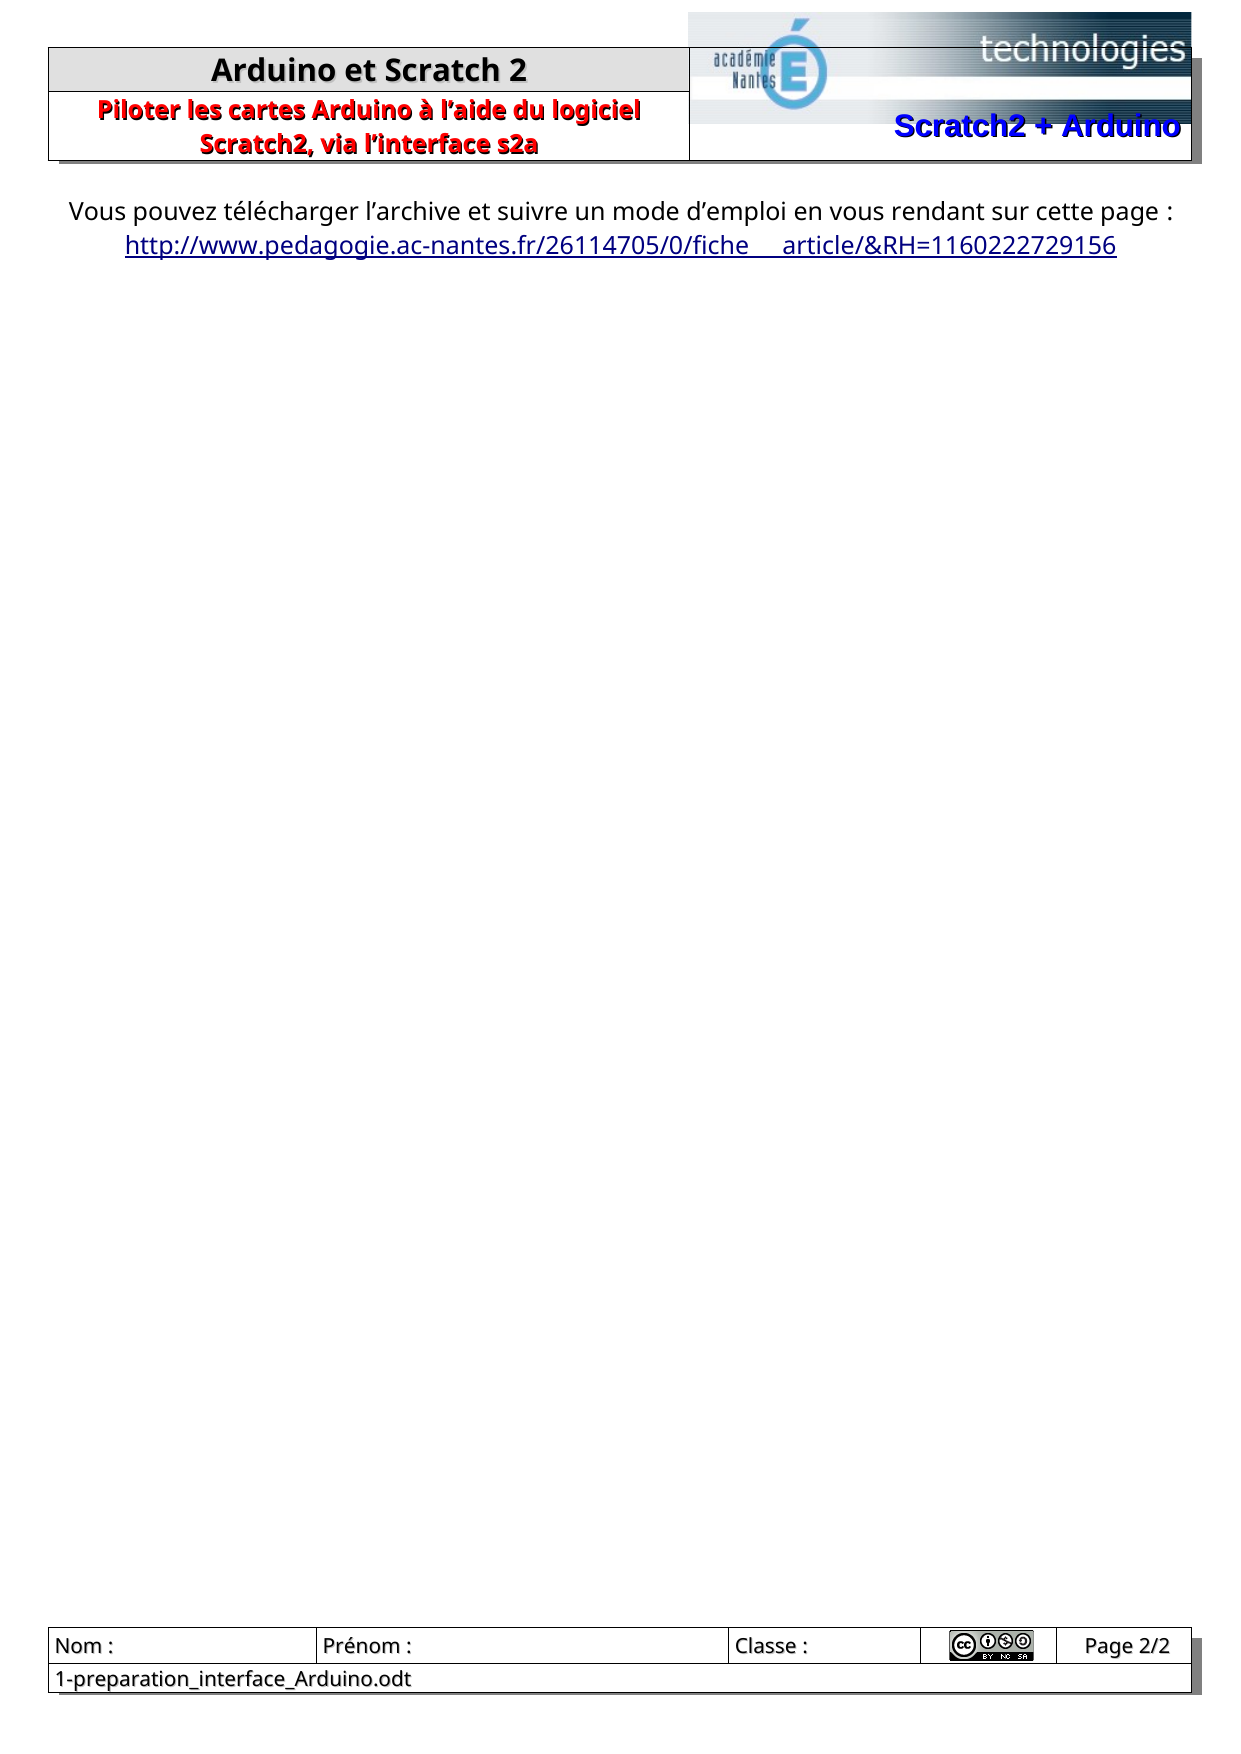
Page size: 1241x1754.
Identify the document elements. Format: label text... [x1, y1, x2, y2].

picture [690, 48, 1191, 124]
picture [949, 1630, 1034, 1661]
text http://www.pedagogie.ac-nantes.fr/26114705/0/fiche___article/&RH=1160222729156 [47, 227, 1193, 261]
picture [688, 12, 1192, 47]
text Vous pouvez télécharger l’archive et suivre un mode d’emploi en vous rendant sur cette page : [47, 193, 1193, 227]
